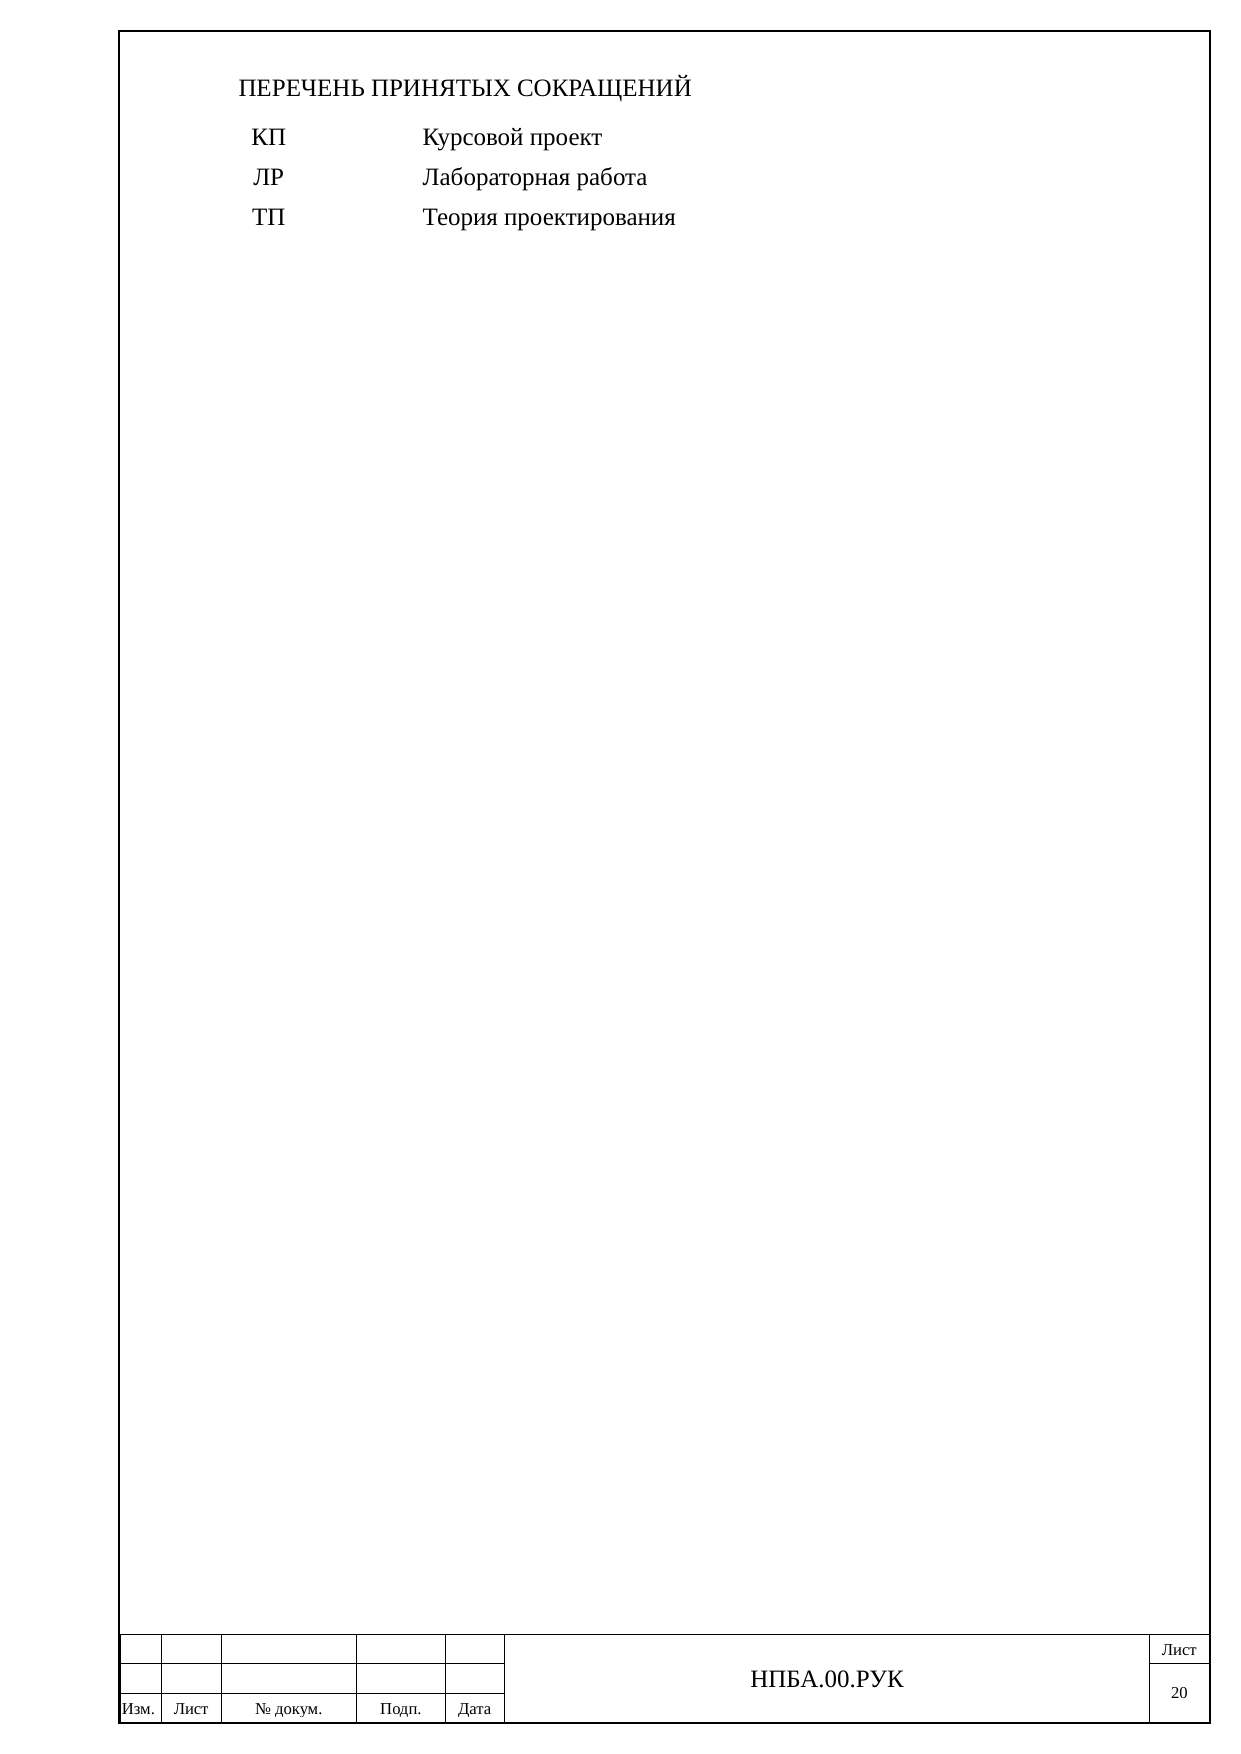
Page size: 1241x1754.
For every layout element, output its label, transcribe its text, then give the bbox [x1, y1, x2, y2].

table_cell Теория проектирования [387, 196, 1179, 237]
table_header КП [150, 116, 387, 156]
table_cell ЛР [150, 156, 387, 196]
text Перечень принятых сокращений [150, 73, 1179, 102]
table_cell ТП [150, 196, 387, 237]
table_header Курсовой проект [387, 116, 1179, 156]
table_cell Лабораторная работа [387, 156, 1179, 196]
